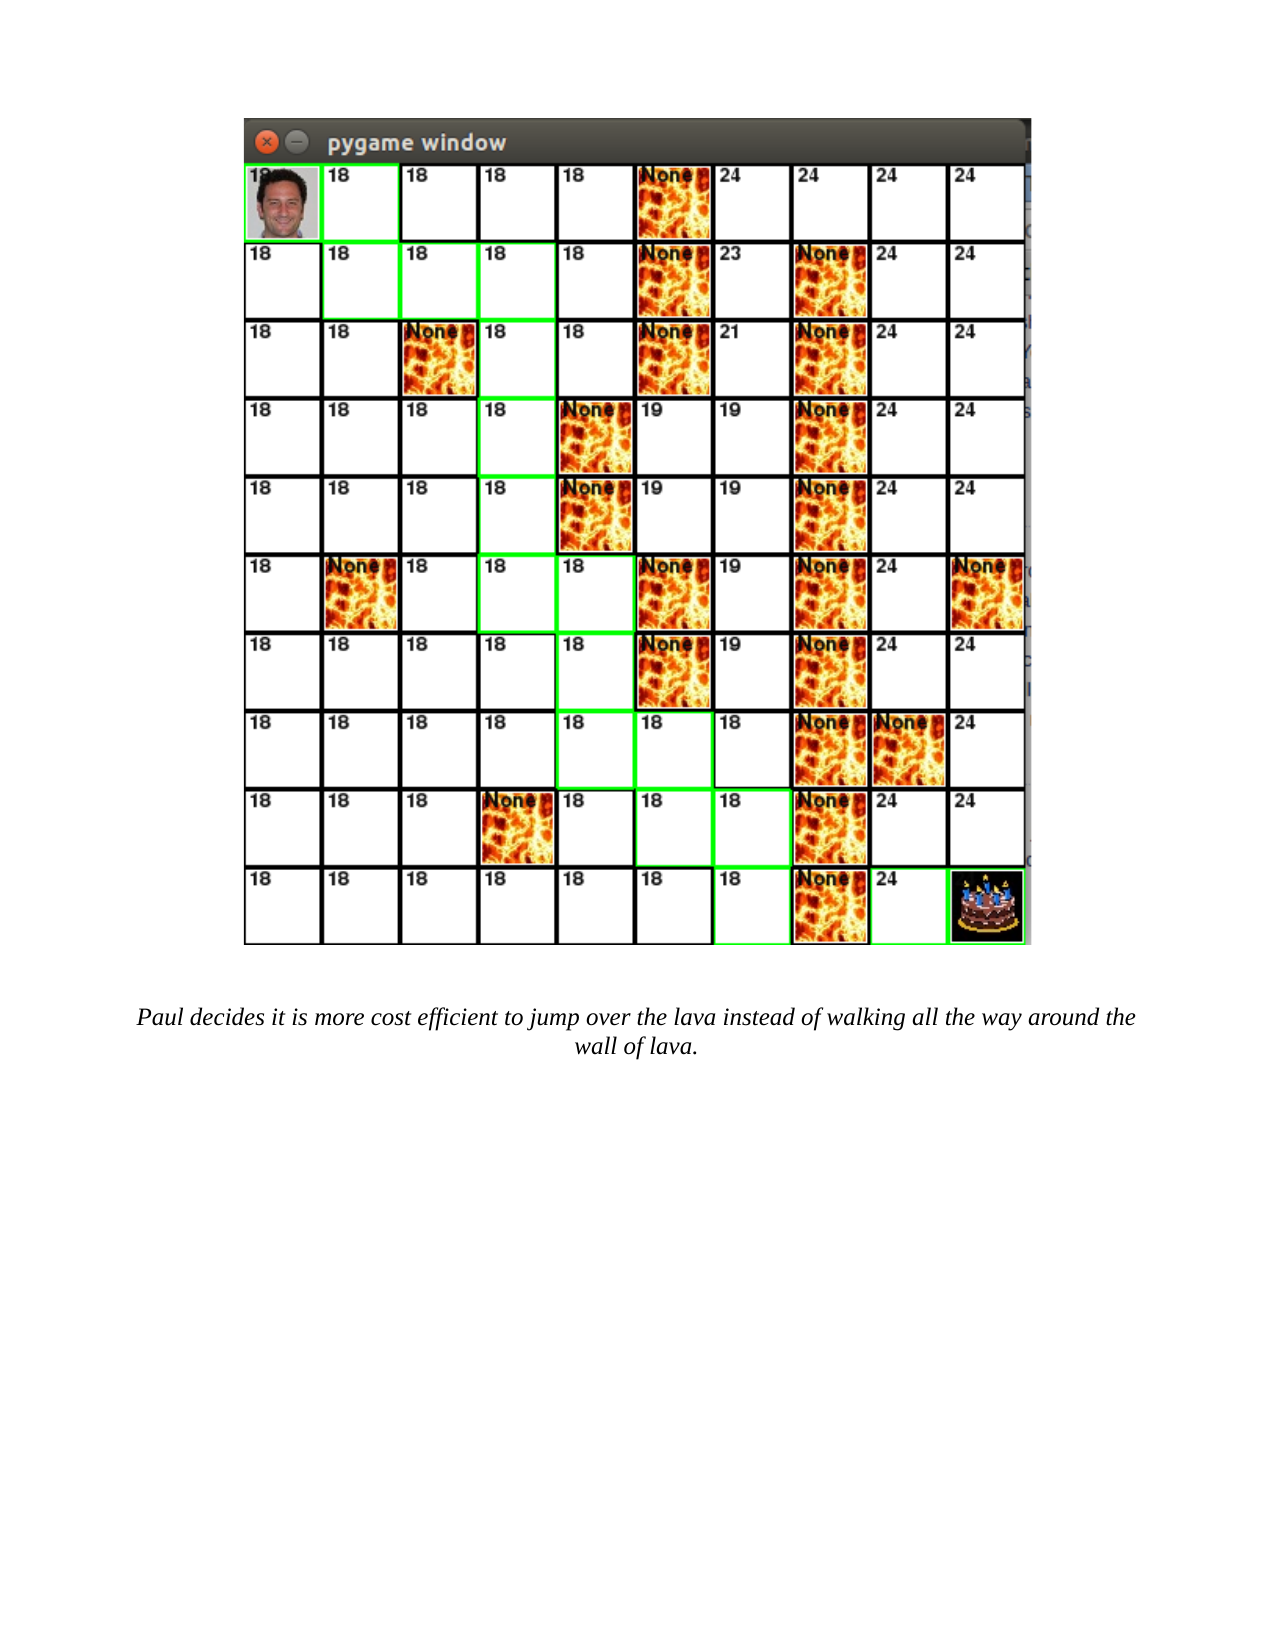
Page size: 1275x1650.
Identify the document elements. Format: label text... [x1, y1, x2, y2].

text Paul decides it is more cost efficient to jump over the lava instead of walking all the way around the wall of lava. [118, 1002, 1157, 1060]
picture [243, 118, 1032, 945]
